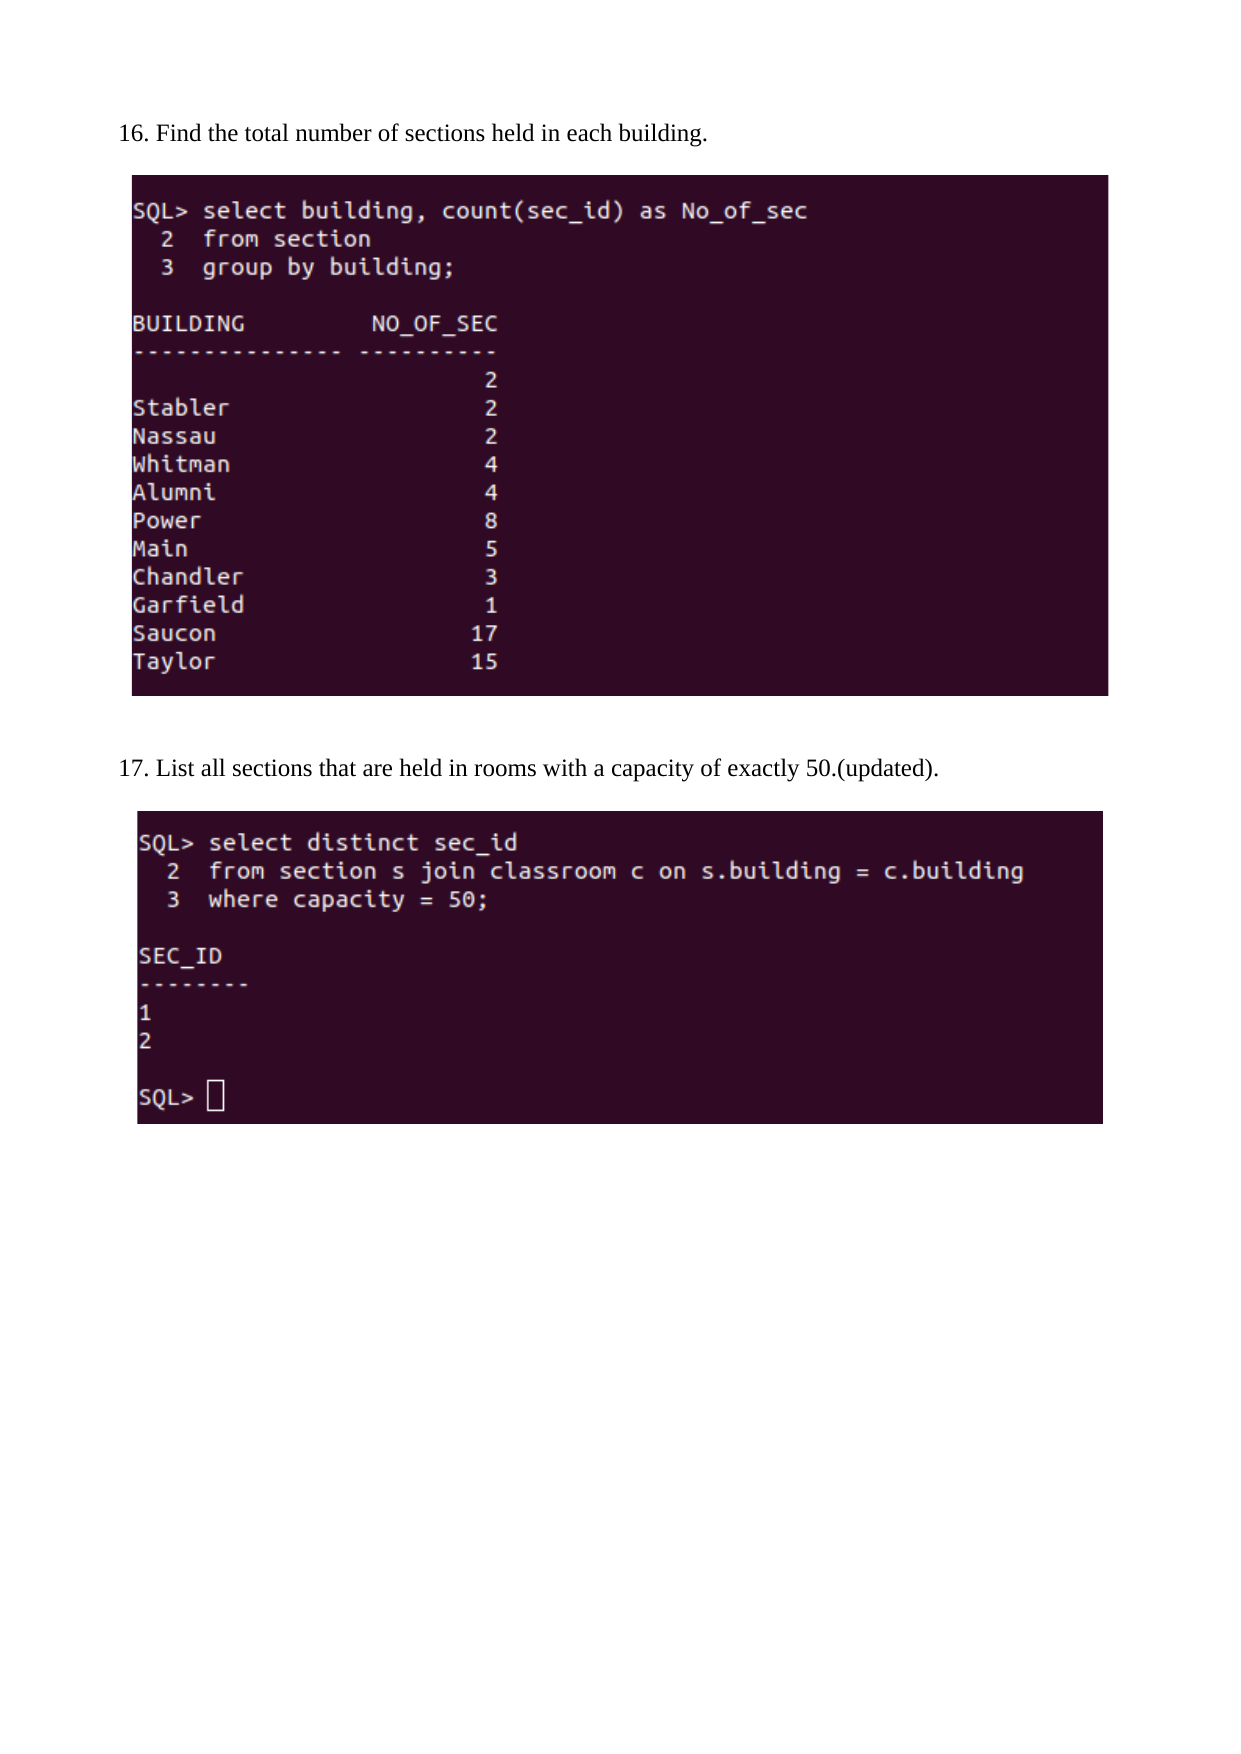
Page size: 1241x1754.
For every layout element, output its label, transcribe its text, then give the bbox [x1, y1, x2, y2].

picture [137, 811, 1103, 1124]
picture [131, 175, 1109, 696]
text 17. List all sections that are held in rooms with a capacity of exactly 50.(updated). [118, 753, 1122, 782]
text 16. Find the total number of sections held in each building. [118, 118, 1122, 147]
